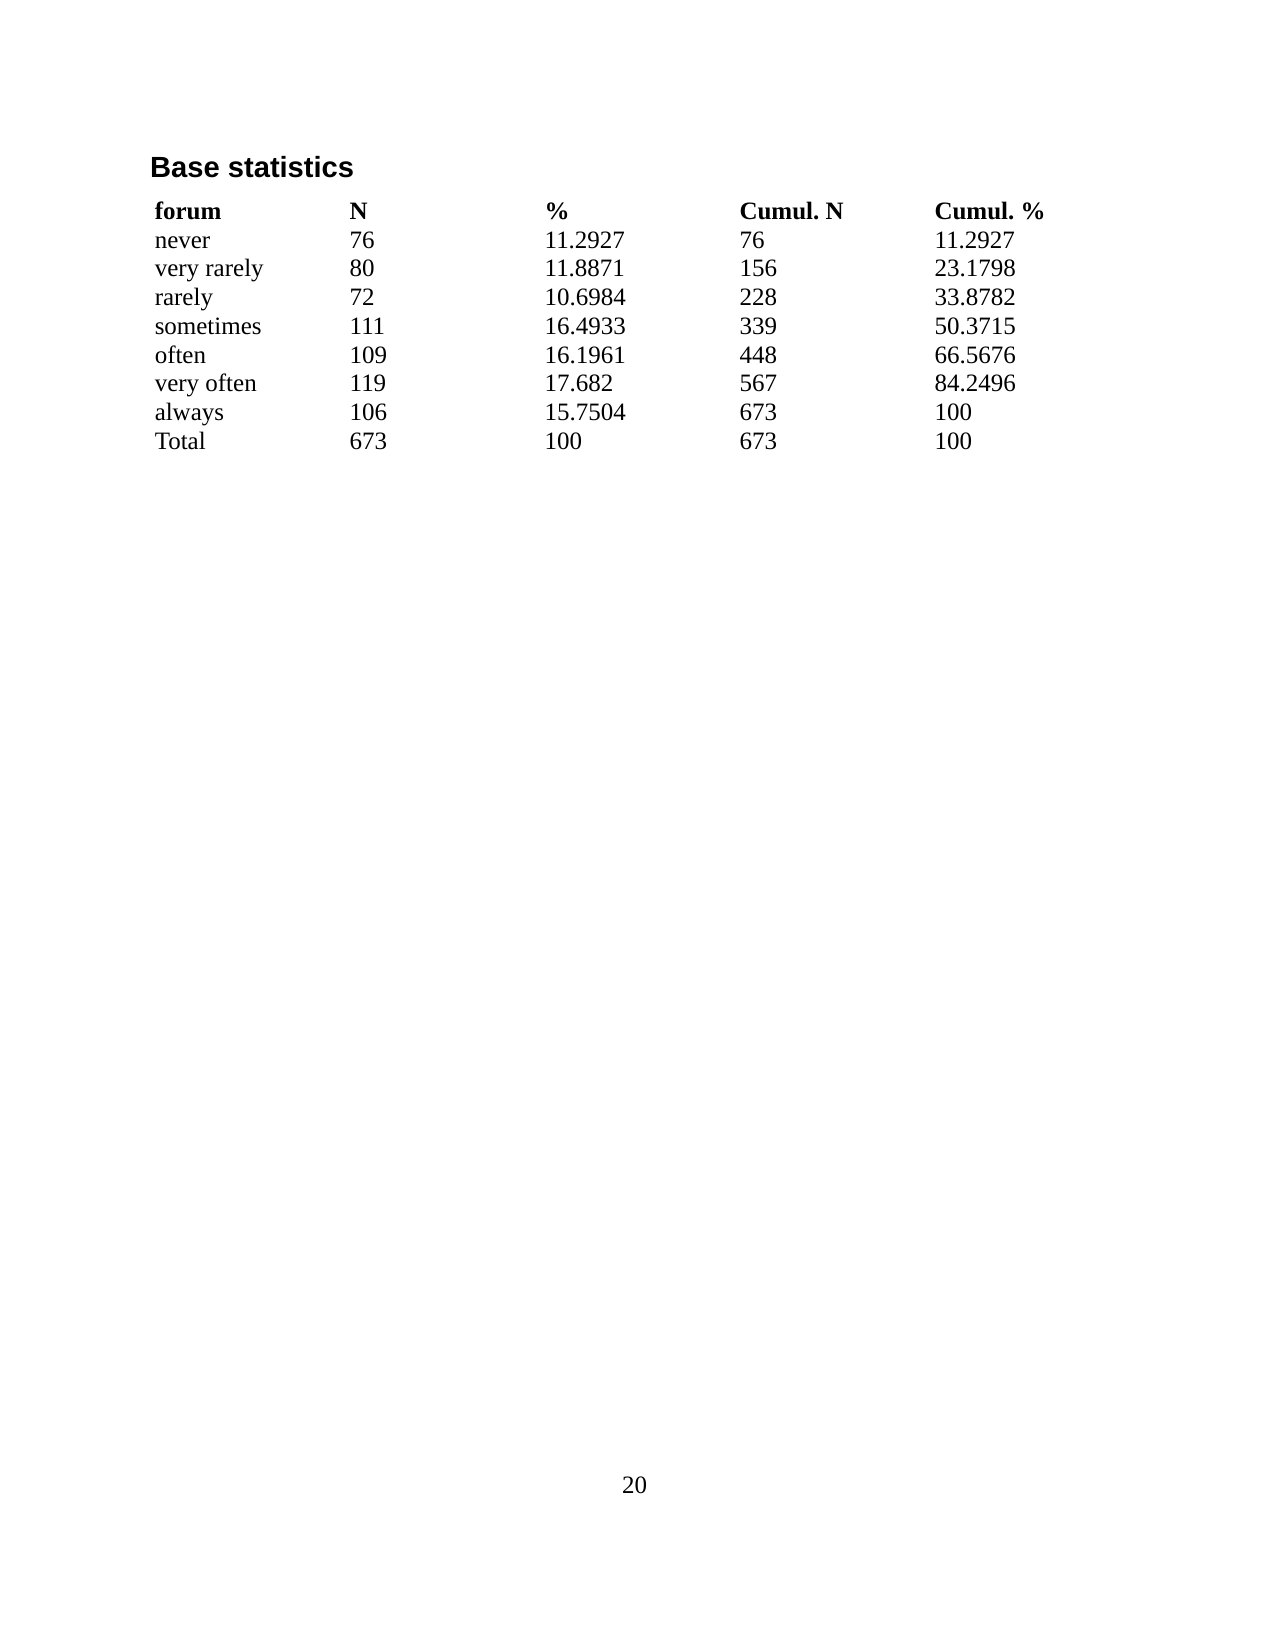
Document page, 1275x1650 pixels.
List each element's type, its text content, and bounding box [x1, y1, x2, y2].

table_header forum [150, 196, 345, 225]
table_cell 228 [735, 282, 930, 311]
table_cell 339 [735, 311, 930, 340]
table_cell 111 [345, 311, 540, 340]
table_cell 76 [735, 225, 930, 253]
table_header % [540, 196, 735, 225]
table_cell 673 [735, 426, 930, 455]
table_cell 72 [345, 282, 540, 311]
table_cell very often [150, 369, 345, 397]
table_cell 156 [735, 254, 930, 282]
table_cell 448 [735, 340, 930, 368]
table_cell 33.8782 [930, 282, 1125, 311]
table_cell 100 [930, 426, 1125, 455]
table_cell 50.3715 [930, 311, 1125, 340]
table_cell 673 [345, 426, 540, 455]
table_cell never [150, 225, 345, 253]
table_cell 84.2496 [930, 369, 1125, 397]
table_cell 80 [345, 254, 540, 282]
subtitle Base statistics [150, 150, 1125, 183]
table_cell 66.5676 [930, 340, 1125, 368]
table_cell 15.7504 [540, 397, 735, 426]
table_cell Total [150, 426, 345, 455]
table_cell always [150, 397, 345, 426]
table_cell often [150, 340, 345, 368]
table_cell 100 [930, 397, 1125, 426]
table_cell 119 [345, 369, 540, 397]
table_cell 100 [540, 426, 735, 455]
table_cell 567 [735, 369, 930, 397]
table_cell rarely [150, 282, 345, 311]
table_cell very rarely [150, 254, 345, 282]
table_cell 11.2927 [540, 225, 735, 253]
table_header N [345, 196, 540, 225]
table_cell 673 [735, 397, 930, 426]
table_cell 10.6984 [540, 282, 735, 311]
table_cell 11.2927 [930, 225, 1125, 253]
table_cell 16.4933 [540, 311, 735, 340]
table_cell 16.1961 [540, 340, 735, 368]
table_cell 11.8871 [540, 254, 735, 282]
table_cell 17.682 [540, 369, 735, 397]
table_header Cumul. % [930, 196, 1125, 225]
table_cell 109 [345, 340, 540, 368]
table_cell 76 [345, 225, 540, 253]
table_header Cumul. N [735, 196, 930, 225]
table_cell sometimes [150, 311, 345, 340]
table_cell 106 [345, 397, 540, 426]
table_cell 23.1798 [930, 254, 1125, 282]
